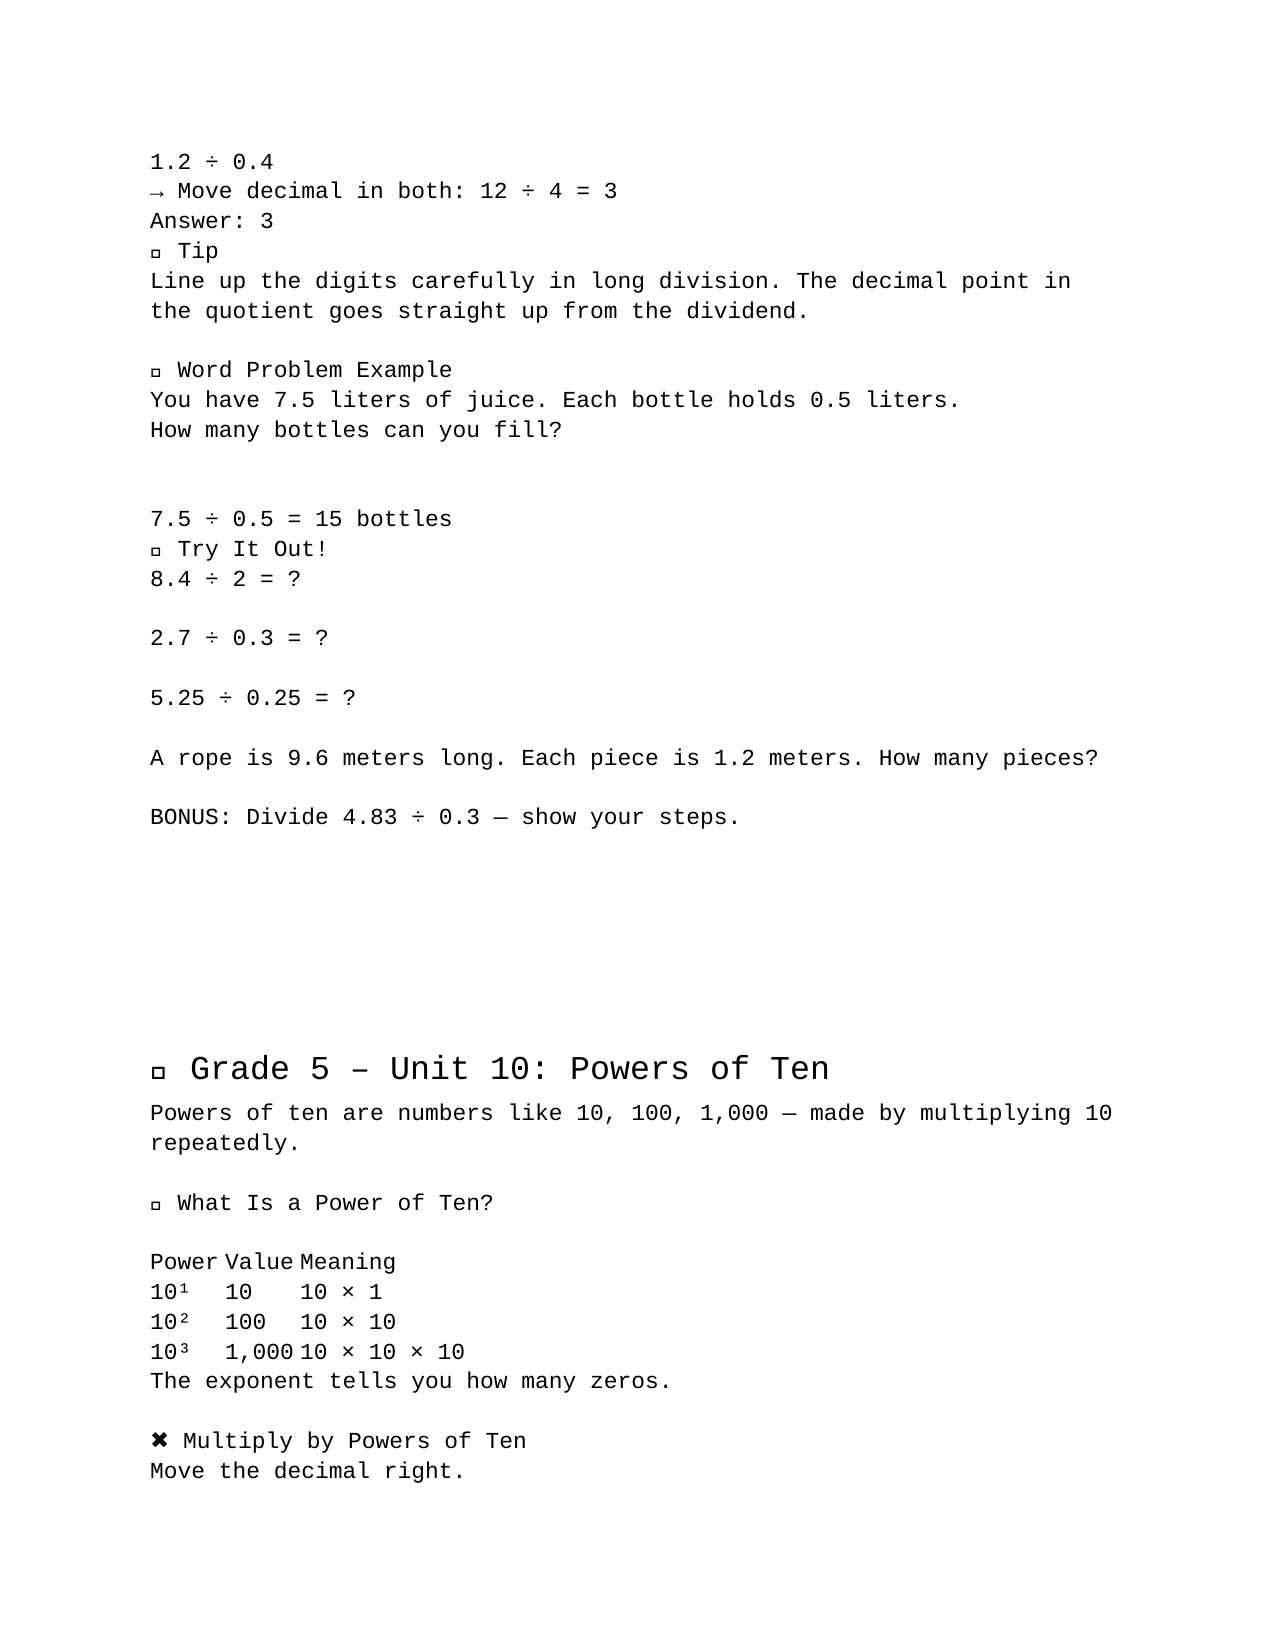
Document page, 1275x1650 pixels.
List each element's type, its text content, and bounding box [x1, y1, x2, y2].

text 2.7 ÷ 0.3 = ? [150, 627, 1125, 653]
text BONUS: Divide 4.83 ÷ 0.3 — show your steps. [150, 805, 1125, 831]
text Answer: 3 [150, 209, 1125, 236]
text A rope is 9.6 meters long. Each piece is 1.2 meters. How many pieces? [150, 746, 1125, 772]
text → Move decimal in both: 12 ÷ 4 = 3 [150, 180, 1125, 206]
text Move the decimal right. [150, 1459, 1125, 1485]
text 7.5 ÷ 0.5 = 15 bottles [150, 507, 1125, 533]
text 💡 Tip [150, 239, 1125, 265]
text 10¹ 10 10 × 1 [150, 1281, 1125, 1306]
text 🧠 Try It Out! [150, 537, 1125, 563]
text 8.4 ÷ 2 = ? [150, 567, 1125, 593]
text Powers of ten are numbers like 10, 100, 1,000 — made by multiplying 10 repeatedly. [150, 1102, 1125, 1157]
subtitle 🔟 Grade 5 – Unit 10: Powers of Ten [150, 1051, 1125, 1089]
text 1.2 ÷ 0.4 [150, 150, 1125, 176]
text You have 7.5 liters of juice. Each bottle holds 0.5 liters. [150, 388, 1125, 414]
text 🍕 Word Problem Example [150, 358, 1125, 384]
text ✖️ Multiply by Powers of Ten [150, 1429, 1125, 1455]
text The exponent tells you how many zeros. [150, 1370, 1125, 1396]
text 🔢 What Is a Power of Ten? [150, 1191, 1125, 1217]
text 10² 100 10 × 10 [150, 1310, 1125, 1336]
text Power Value Meaning [150, 1251, 1125, 1277]
text How many bottles can you fill? [150, 418, 1125, 444]
text Line up the digits carefully in long division. The decimal point in the quotient goes straight up from the dividend. [150, 269, 1125, 325]
text 5.25 ÷ 0.25 = ? [150, 686, 1125, 712]
text 10³ 1,000 10 × 10 × 10 [150, 1340, 1125, 1366]
